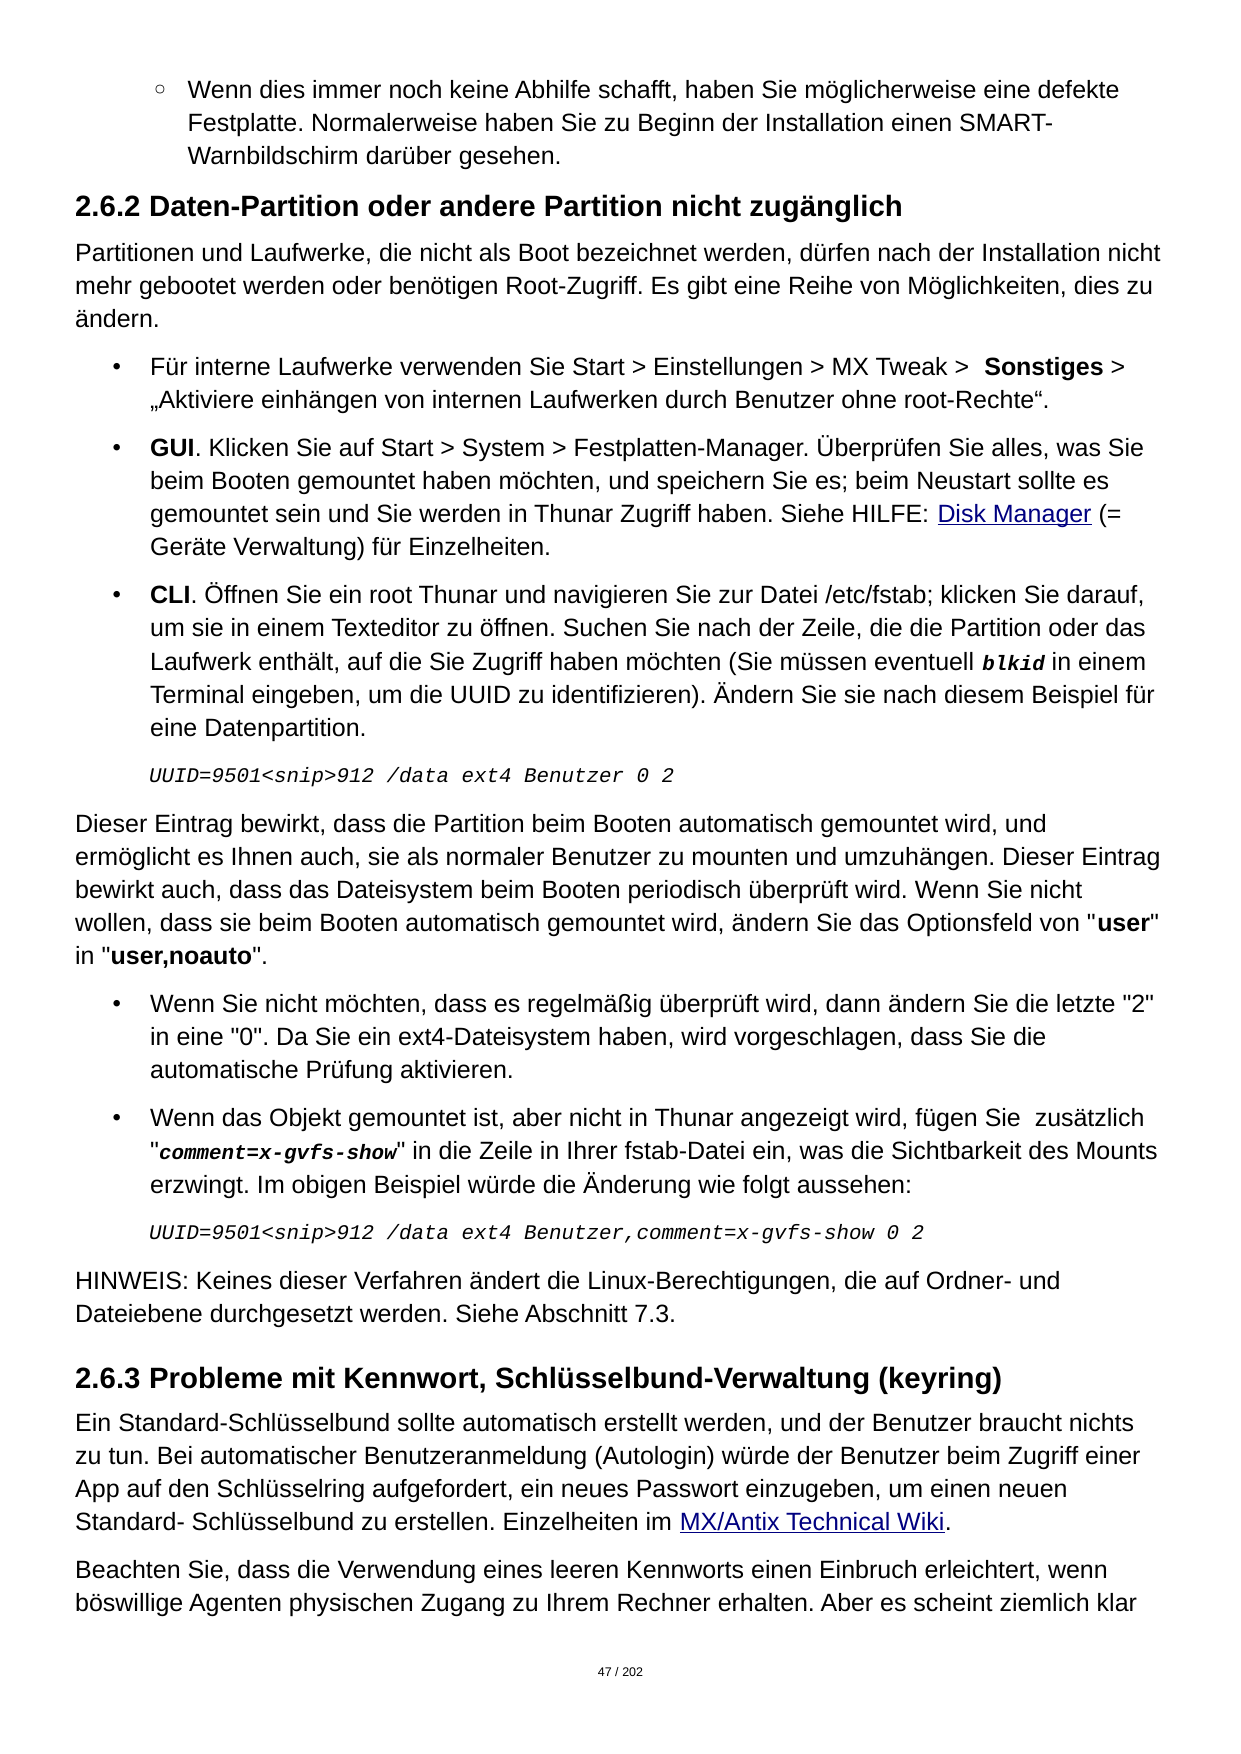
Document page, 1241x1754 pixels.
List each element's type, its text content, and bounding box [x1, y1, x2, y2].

subtitle Probleme mit Kennwort, Schlüsselbund-Verwaltung (keyring) [75, 1361, 1166, 1395]
text Ein Standard-Schlüsselbund sollte automatisch erstellt werden, und der Benutzer braucht nichts zu tun. Bei automatischer Benutzeranmeldung (Autologin) würde der Benutzer beim Zugriff einer App auf den Schlüsselring aufgefordert, ein neues Passwort einzugeben, um einen neuen Standard- Schlüsselbund zu erstellen. Einzelheiten im MX/Antix Technical Wiki. [75, 1408, 1166, 1536]
subtitle Daten-Partition oder andere Partition nicht zugänglich [75, 189, 1166, 223]
text UUID=9501<snip>912 /data ext4 Benutzer,comment=x-gvfs-show 0 2 [75, 1218, 1166, 1247]
list Wenn Sie nicht möchten, dass es regelmäßig überprüft wird, dann ändern Sie die letzte "2" in eine "0". Da Sie ein ext4-Dateisystem haben, wird vorgeschlagen, dass Sie die automatische Prüfung aktivieren. [112, 989, 1166, 1084]
text Dieser Eintrag bewirkt, dass die Partition beim Booten automatisch gemountet wird, und ermöglicht es Ihnen auch, sie als normaler Benutzer zu mounten und umzuhängen. Dieser Eintrag bewirkt auch, dass das Dateisystem beim Booten periodisch überprüft wird. Wenn Sie nicht wollen, dass sie beim Booten automatisch gemountet wird, ändern Sie das Optionsfeld von "user" in "user,noauto". [75, 809, 1166, 970]
list CLI. Öffnen Sie ein root Thunar und navigieren Sie zur Datei /etc/fstab; klicken Sie darauf, um sie in einem Texteditor zu öffnen. Suchen Sie nach der Zeile, die die Partition oder das Laufwerk enthält, auf die Sie Zugriff haben möchten (Sie müssen eventuell blkid in einem Terminal eingeben, um die UUID zu identifizieren). Ändern Sie sie nach diesem Beispiel für eine Datenpartition. [112, 580, 1166, 742]
list Für interne Laufwerke verwenden Sie Start > Einstellungen > MX Tweak > Sonstiges > „Aktiviere einhängen von internen Laufwerken durch Benutzer ohne root-Rechte“. [112, 352, 1166, 414]
text Beachten Sie, dass die Verwendung eines leeren Kennworts einen Einbruch erleichtert, wenn böswillige Agenten physischen Zugang zu Ihrem Rechner erhalten. Aber es scheint ziemlich klar [75, 1555, 1166, 1617]
list Wenn das Objekt gemountet ist, aber nicht in Thunar angezeigt wird, fügen Sie zusätzlich "comment=x-gvfs-show" in die Zeile in Ihrer fstab-Datei ein, was die Sichtbarkeit des Mounts erzwingt. Im obigen Beispiel würde die Änderung wie folgt aussehen: [112, 1103, 1166, 1199]
list GUI. Klicken Sie auf Start > System > Festplatten-Manager. Überprüfen Sie alles, was Sie beim Booten gemountet haben möchten, und speichern Sie es; beim Neustart sollte es gemountet sein und Sie werden in Thunar Zugriff haben. Siehe HILFE: Disk Manager (= Geräte Verwaltung) für Einzelheiten. [112, 433, 1166, 561]
text UUID=9501<snip>912 /data ext4 Benutzer 0 2 [75, 761, 1166, 790]
text HINWEIS: Keines dieser Verfahren ändert die Linux-Berechtigungen, die auf Ordner- und Dateiebene durchgesetzt werden. Siehe Abschnitt 7.3. [75, 1266, 1166, 1328]
list Wenn dies immer noch keine Abhilfe schafft, haben Sie möglicherweise eine defekte Festplatte. Normalerweise haben Sie zu Beginn der Installation einen SMART-Warnbildschirm darüber gesehen. [150, 75, 1166, 170]
text Partitionen und Laufwerke, die nicht als Boot bezeichnet werden, dürfen nach der Installation nicht mehr gebootet werden oder benötigen Root-Zugriff. Es gibt eine Reihe von Möglichkeiten, dies zu ändern. [75, 238, 1166, 333]
